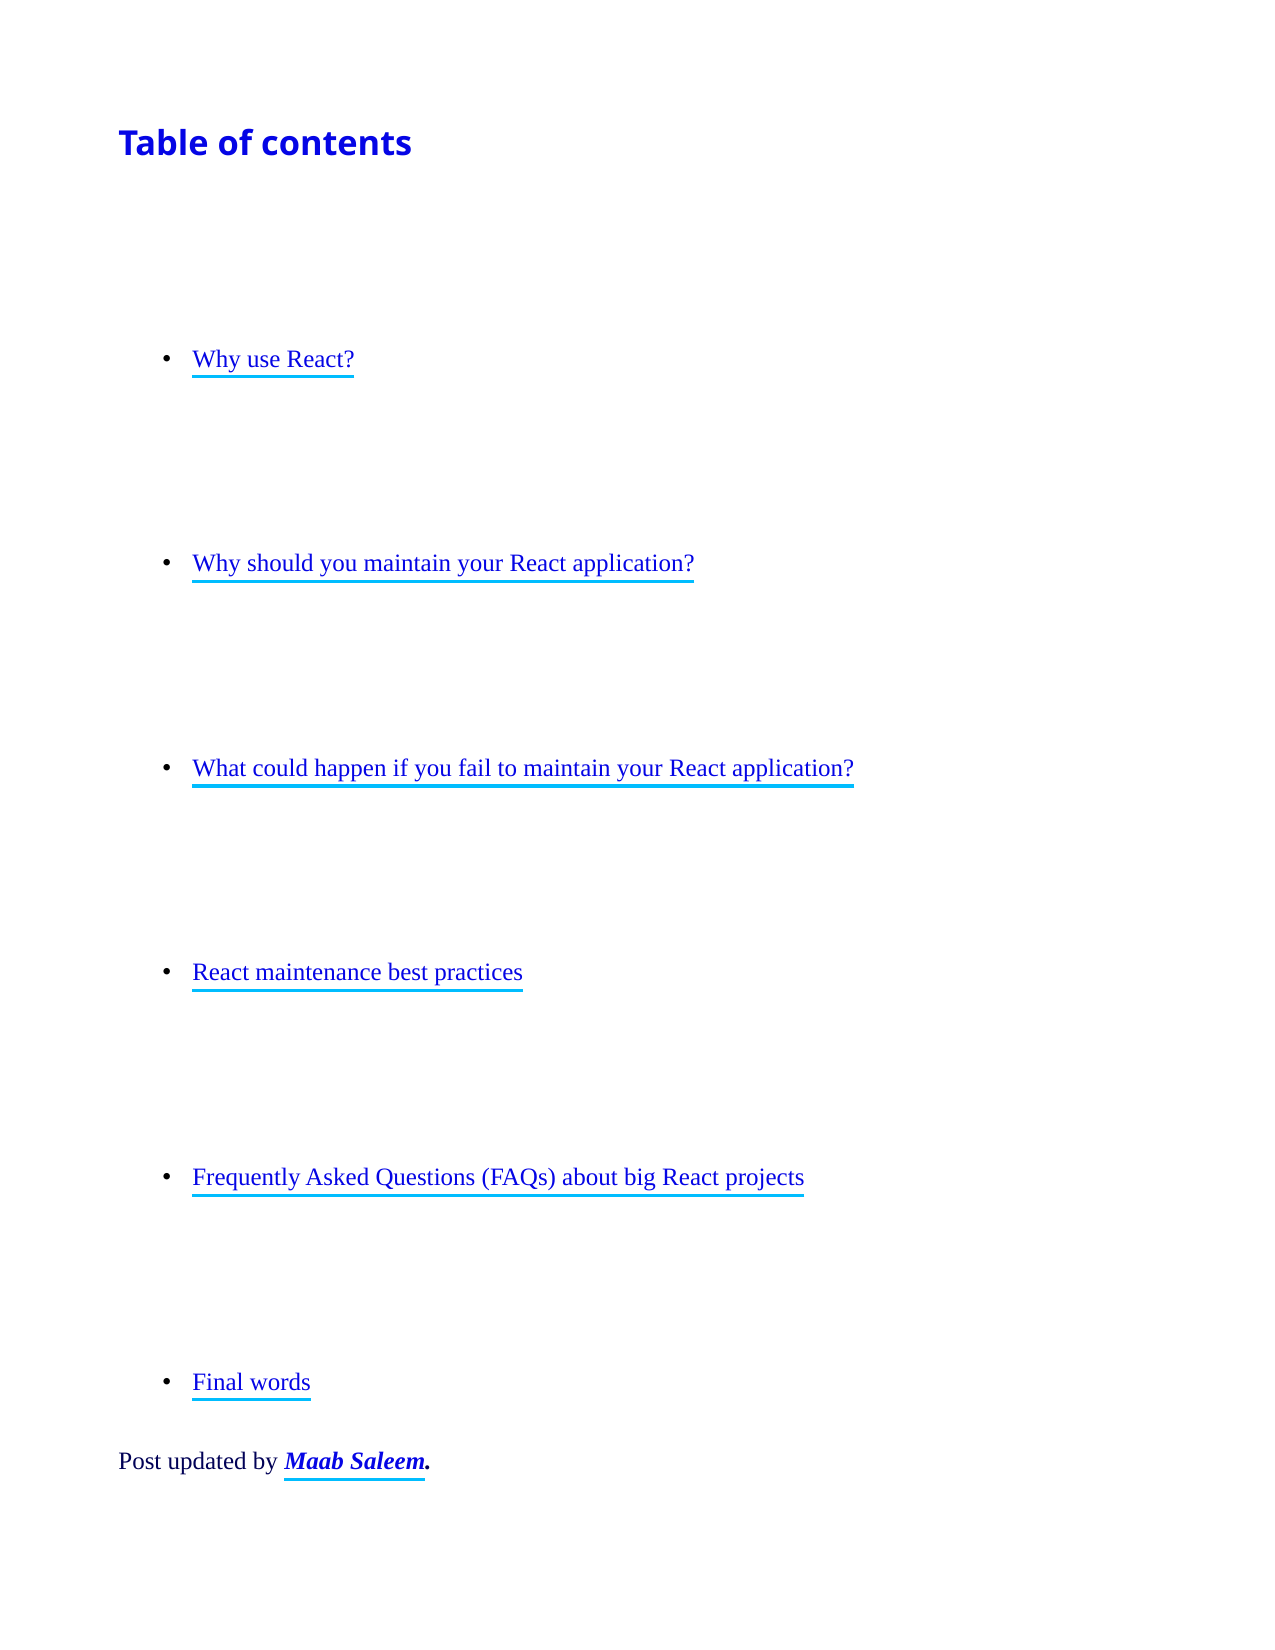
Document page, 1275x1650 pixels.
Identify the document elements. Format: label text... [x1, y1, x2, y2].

list Final words [162, 1367, 1157, 1401]
subtitle Table of contents [118, 118, 1157, 165]
text Post updated by Maab Saleem. [118, 1446, 1157, 1481]
list What could happen if you fail to maintain your React application? [162, 753, 1157, 788]
list Why use React? [162, 344, 1157, 378]
list Why should you maintain your React application? [162, 548, 1157, 583]
list React maintenance best practices [162, 957, 1157, 992]
list Frequently Asked Questions (FAQs) about big React projects [162, 1162, 1157, 1197]
